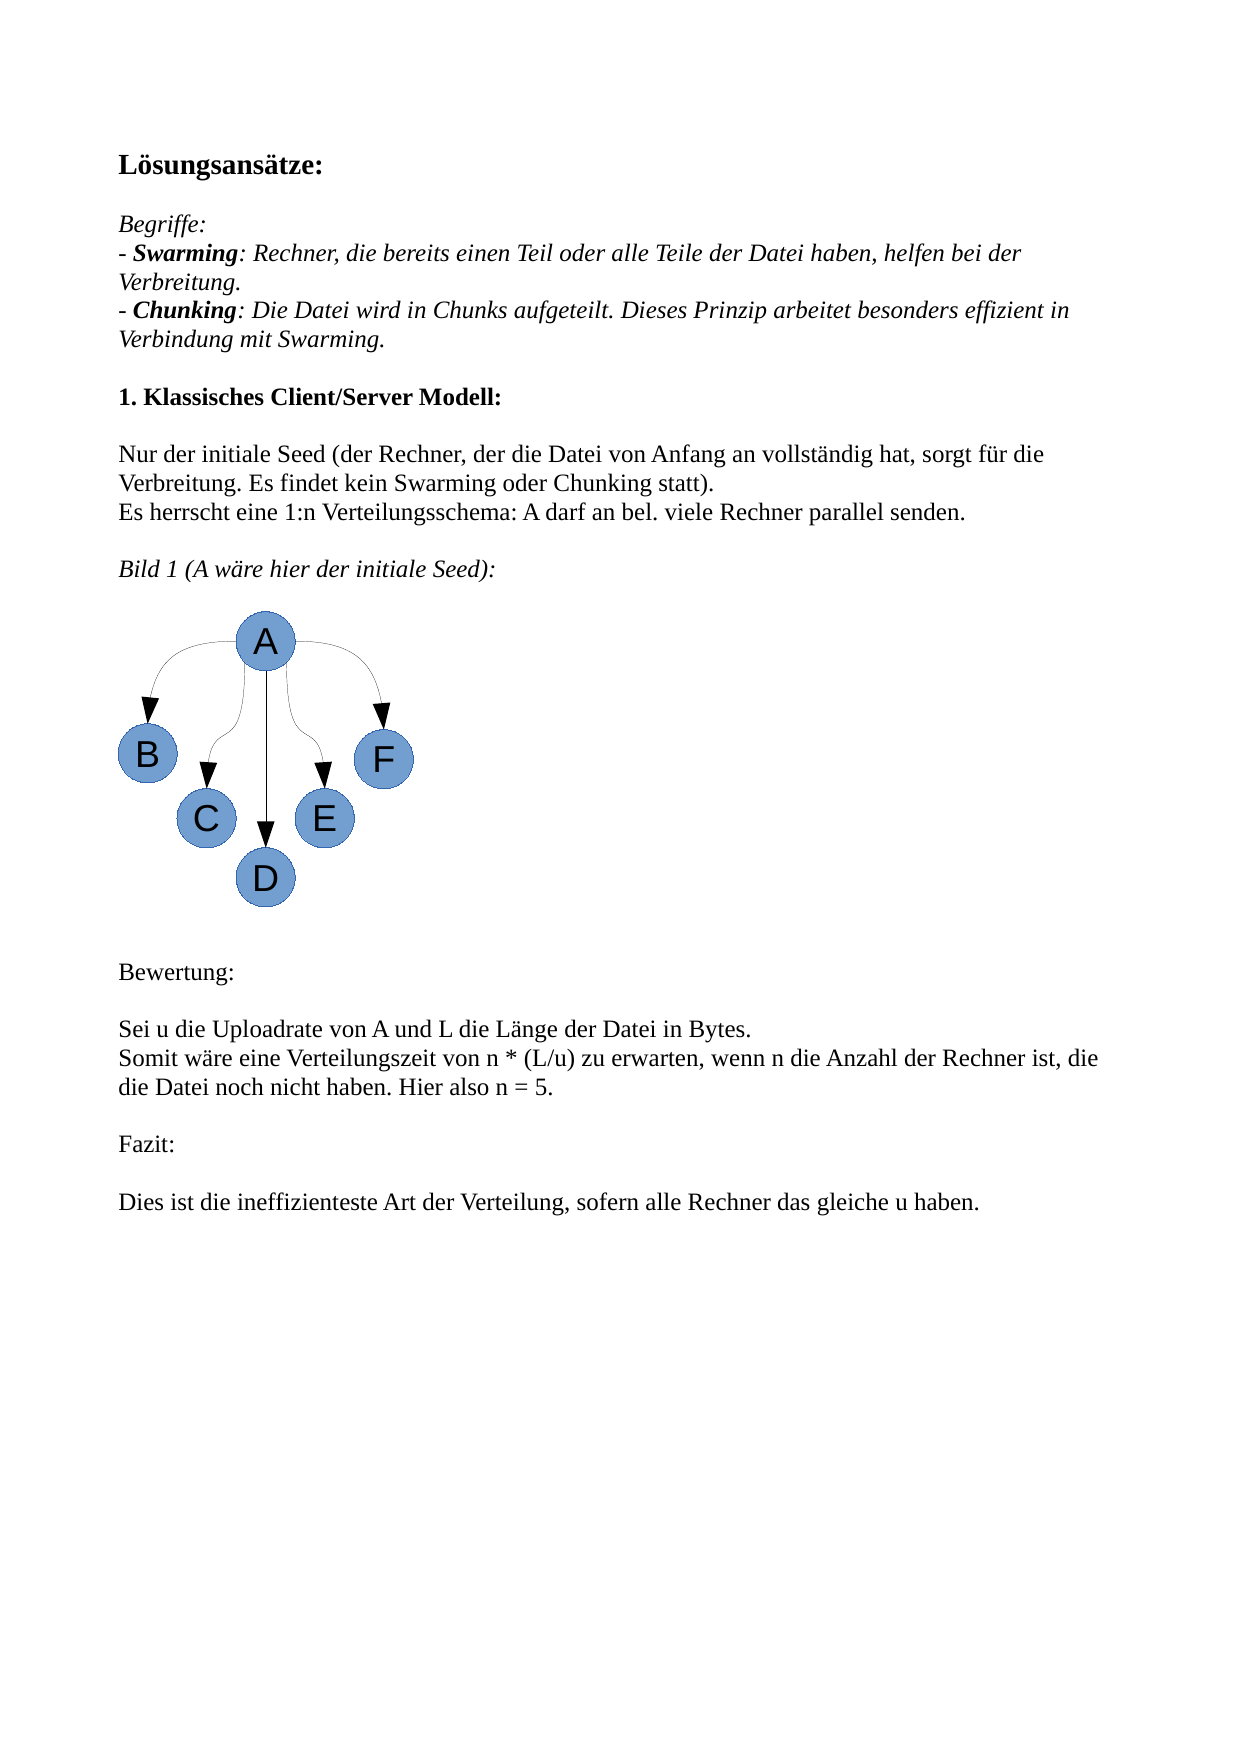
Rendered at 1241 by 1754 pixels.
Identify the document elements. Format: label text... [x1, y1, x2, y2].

text Lösungsansätze: [118, 147, 1122, 180]
text Bewertung: [118, 957, 1122, 985]
text 1. Klassisches Client/Server Modell: [118, 382, 1122, 410]
text - Swarming: Rechner, die bereits einen Teil oder alle Teile der Datei haben, helfen bei der Verbreitung. [118, 238, 1122, 295]
text Fazit: [118, 1129, 1122, 1158]
text Dies ist die ineffizienteste Art der Verteilung, sofern alle Rechner das gleiche u haben. [118, 1187, 1122, 1215]
text Nur der initiale Seed (der Rechner, der die Datei von Anfang an vollständig hat, sorgt für die Verbreitung. Es findet kein Swarming oder Chunking statt). [118, 439, 1122, 497]
text - Chunking: Die Datei wird in Chunks aufgeteilt. Dieses Prinzip arbeitet besonders effizient in Verbindung mit Swarming. [118, 295, 1122, 353]
text Somit wäre eine Verteilungszeit von n * (L/u) zu erwarten, wenn n die Anzahl der Rechner ist, die die Datei noch nicht haben. Hier also n = 5. [118, 1043, 1122, 1100]
text Sei u die Uploadrate von A und L die Länge der Datei in Bytes. [118, 1014, 1122, 1043]
text Begriffe: [118, 209, 1122, 238]
text Es herrscht eine 1:n Verteilungsschema: A darf an bel. viele Rechner parallel senden. [118, 497, 1122, 525]
text Bild 1 (A wäre hier der initiale Seed): [118, 554, 1122, 583]
